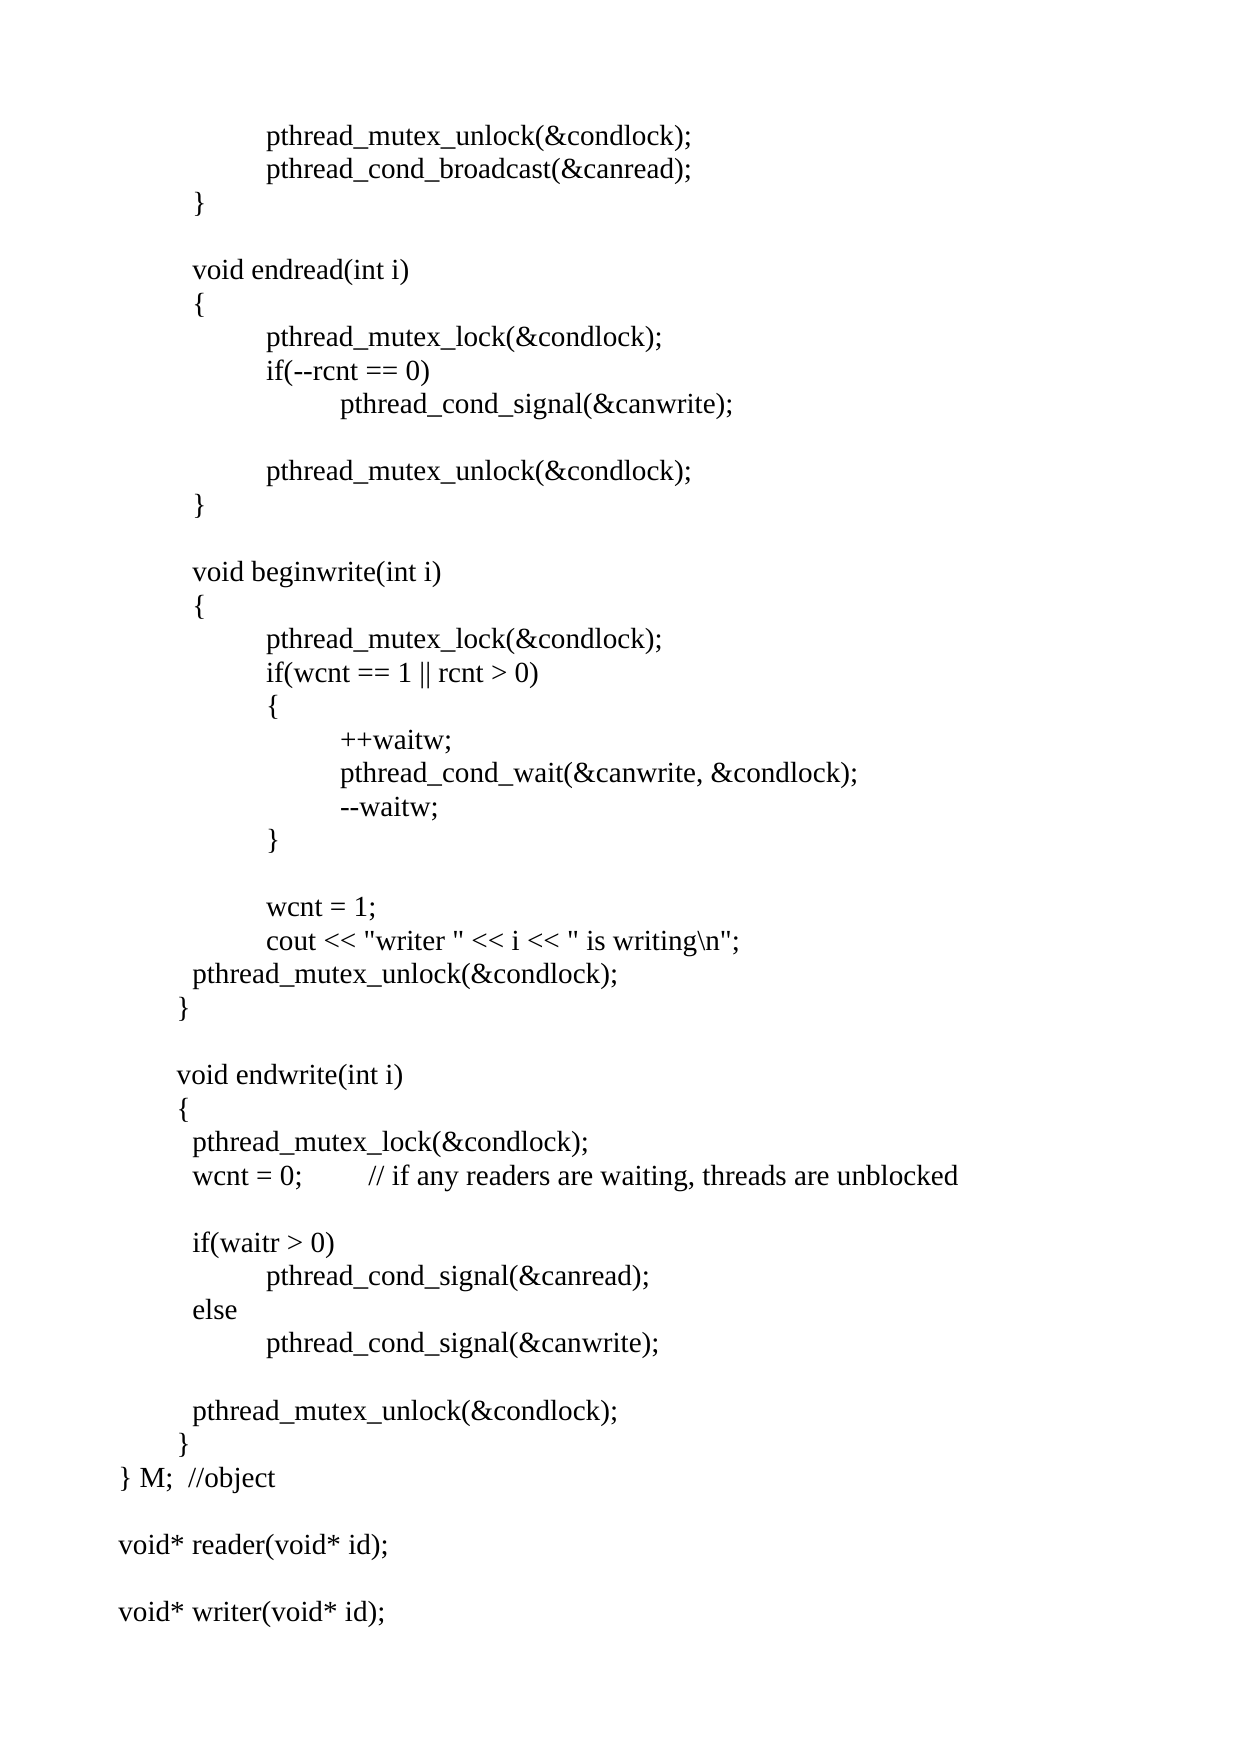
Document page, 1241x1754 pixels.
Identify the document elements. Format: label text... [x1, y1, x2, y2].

text pthread_mutex_unlock(&condlock); [118, 1393, 1122, 1426]
text { [118, 588, 1122, 621]
text ++waitw; [118, 722, 1122, 755]
text } [118, 185, 1122, 219]
text pthread_cond_signal(&canwrite); [118, 1326, 1122, 1359]
text wcnt = 0; // if any readers are waiting, threads are unblocked [118, 1158, 1122, 1191]
text pthread_mutex_unlock(&condlock); [118, 957, 1122, 990]
text cout << "writer " << i << " is writing\n"; [118, 923, 1122, 957]
text pthread_mutex_lock(&condlock); [118, 319, 1122, 353]
text pthread_cond_signal(&canwrite); [118, 386, 1122, 420]
text pthread_mutex_lock(&condlock); [118, 621, 1122, 655]
text pthread_cond_broadcast(&canread); [118, 152, 1122, 185]
text pthread_mutex_unlock(&condlock); [118, 118, 1122, 152]
text } [118, 990, 1122, 1024]
text wcnt = 1; [118, 889, 1122, 923]
text } [118, 1426, 1122, 1460]
text else [118, 1292, 1122, 1326]
text pthread_cond_wait(&canwrite, &condlock); [118, 755, 1122, 789]
text void endread(int i) [118, 252, 1122, 286]
text } M; //object [118, 1460, 1122, 1493]
text --waitw; [118, 789, 1122, 822]
text { [118, 1091, 1122, 1124]
text pthread_mutex_lock(&condlock); [118, 1124, 1122, 1158]
text if(waitr > 0) [118, 1225, 1122, 1258]
text if(--rcnt == 0) [118, 353, 1122, 386]
text pthread_mutex_unlock(&condlock); [118, 453, 1122, 487]
text { [118, 688, 1122, 722]
text pthread_cond_signal(&canread); [118, 1258, 1122, 1292]
text void endwrite(int i) [118, 1057, 1122, 1091]
text void* reader(void* id); [118, 1527, 1122, 1560]
text void beginwrite(int i) [118, 554, 1122, 588]
text } [118, 822, 1122, 856]
text if(wcnt == 1 || rcnt > 0) [118, 655, 1122, 688]
text { [118, 286, 1122, 319]
text void* writer(void* id); [118, 1594, 1122, 1627]
text } [118, 487, 1122, 521]
